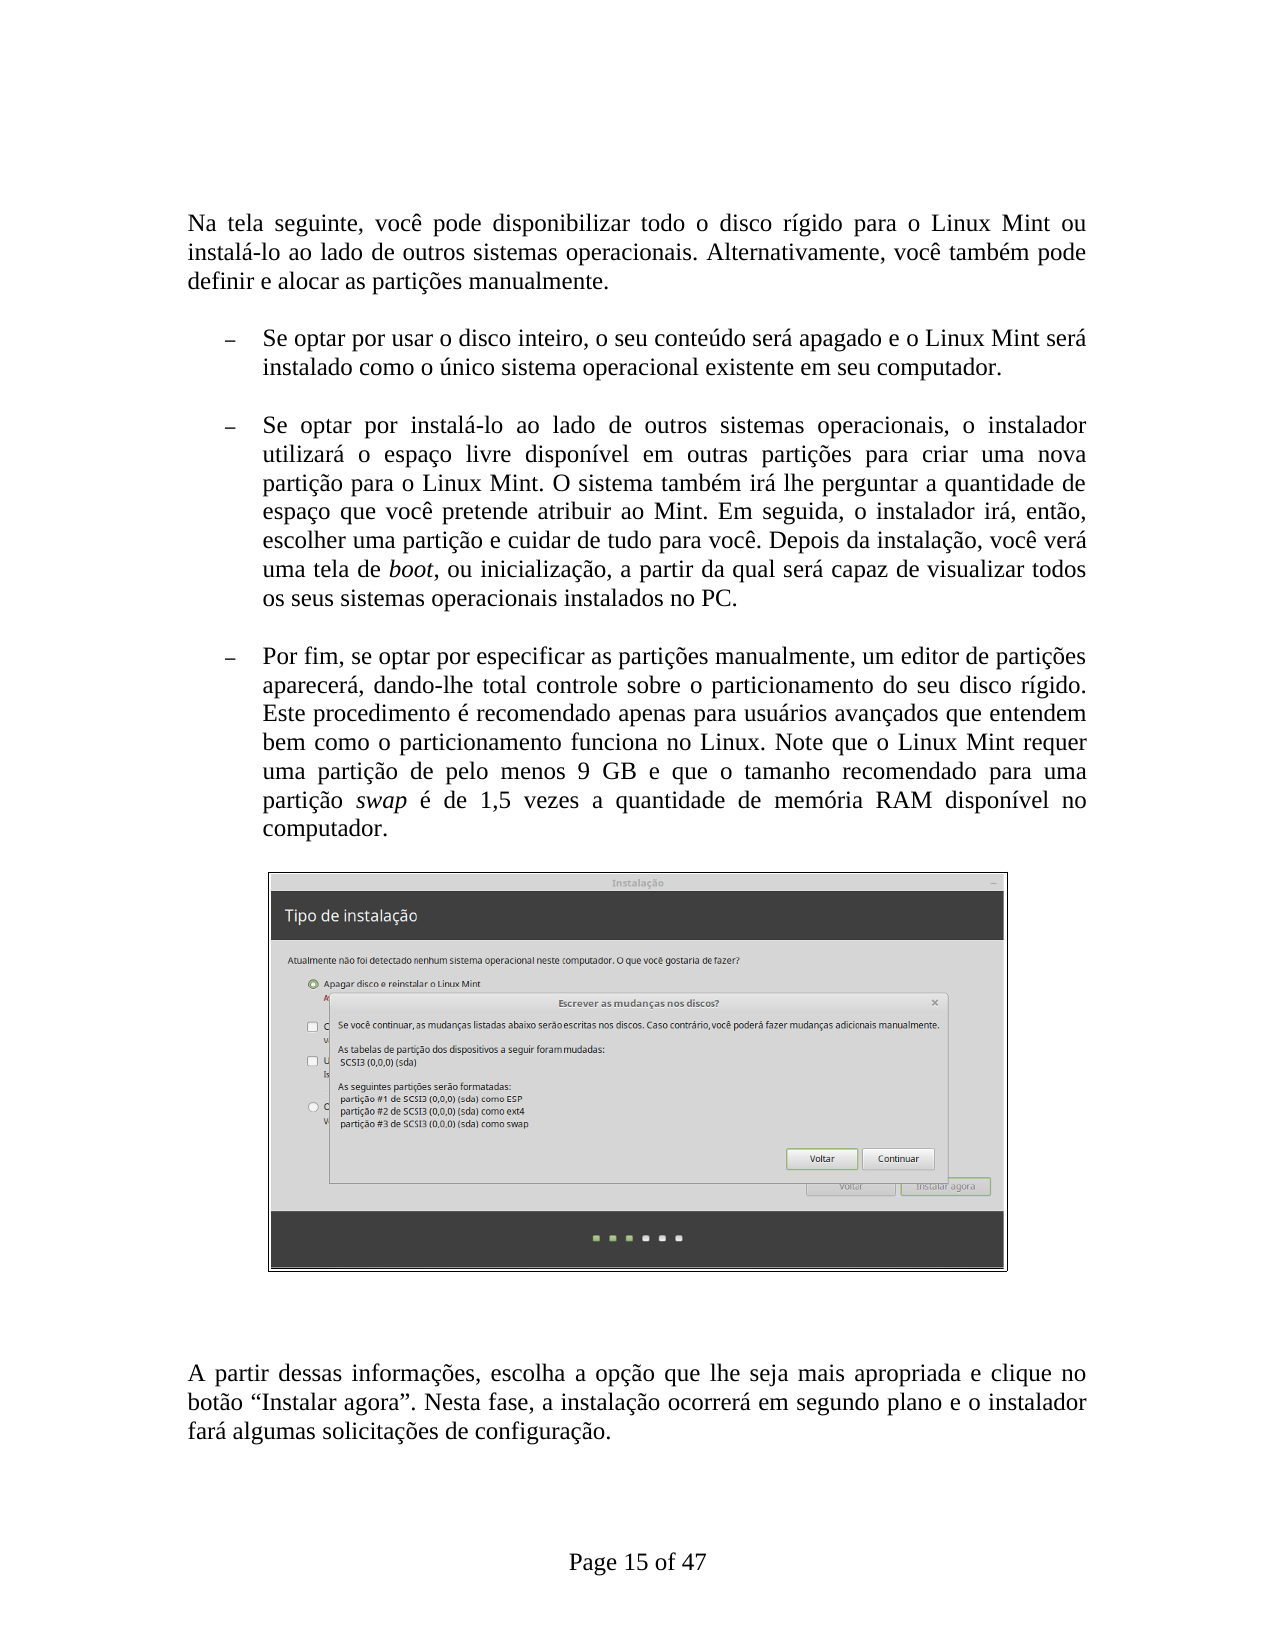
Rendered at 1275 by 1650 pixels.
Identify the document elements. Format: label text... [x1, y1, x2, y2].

list Se optar por instalá-lo ao lado de outros sistemas operacionais, o instalador utilizará o espaço livre disponível em outras partições para criar uma nova partição para o Linux Mint. O sistema também irá lhe perguntar a quantidade de espaço que você pretende atribuir ao Mint. Em seguida, o instalador irá, então, escolher uma partição e cuidar de tudo para você. Depois da instalação, você verá uma tela de boot, ou inicialização, a partir da qual será capaz de visualizar todos os seus sistemas operacionais instalados no PC. [225, 410, 1087, 611]
text A partir dessas informações, escolha a opção que lhe seja mais apropriada e clique no botão “Instalar agora”. Nesta fase, a instalação ocorrerá em segundo plano e o instalador fará algumas solicitações de configuração. [187, 1358, 1087, 1445]
list Por fim, se optar por especificar as partições manualmente, um editor de partições aparecerá, dando-lhe total controle sobre o particionamento do seu disco rígido. Este procedimento é recomendado apenas para usuários avançados que entendem bem como o particionamento funciona no Linux. Note que o Linux Mint requer uma partição de pelo menos 9 GB e que o tamanho recomendado para uma partição swap é de 1,5 vezes a quantidade de memória RAM disponível no computador. [225, 641, 1087, 842]
picture [271, 874, 1004, 1269]
list Se optar por usar o disco inteiro, o seu conteúdo será apagado e o Linux Mint será instalado como o único sistema operacional existente em seu computador. [225, 323, 1087, 381]
text Na tela seguinte, você pode disponibilizar todo o disco rígido para o Linux Mint ou instalá-lo ao lado de outros sistemas operacionais. Alternativamente, você também pode definir e alocar as partições manualmente. [187, 208, 1087, 294]
